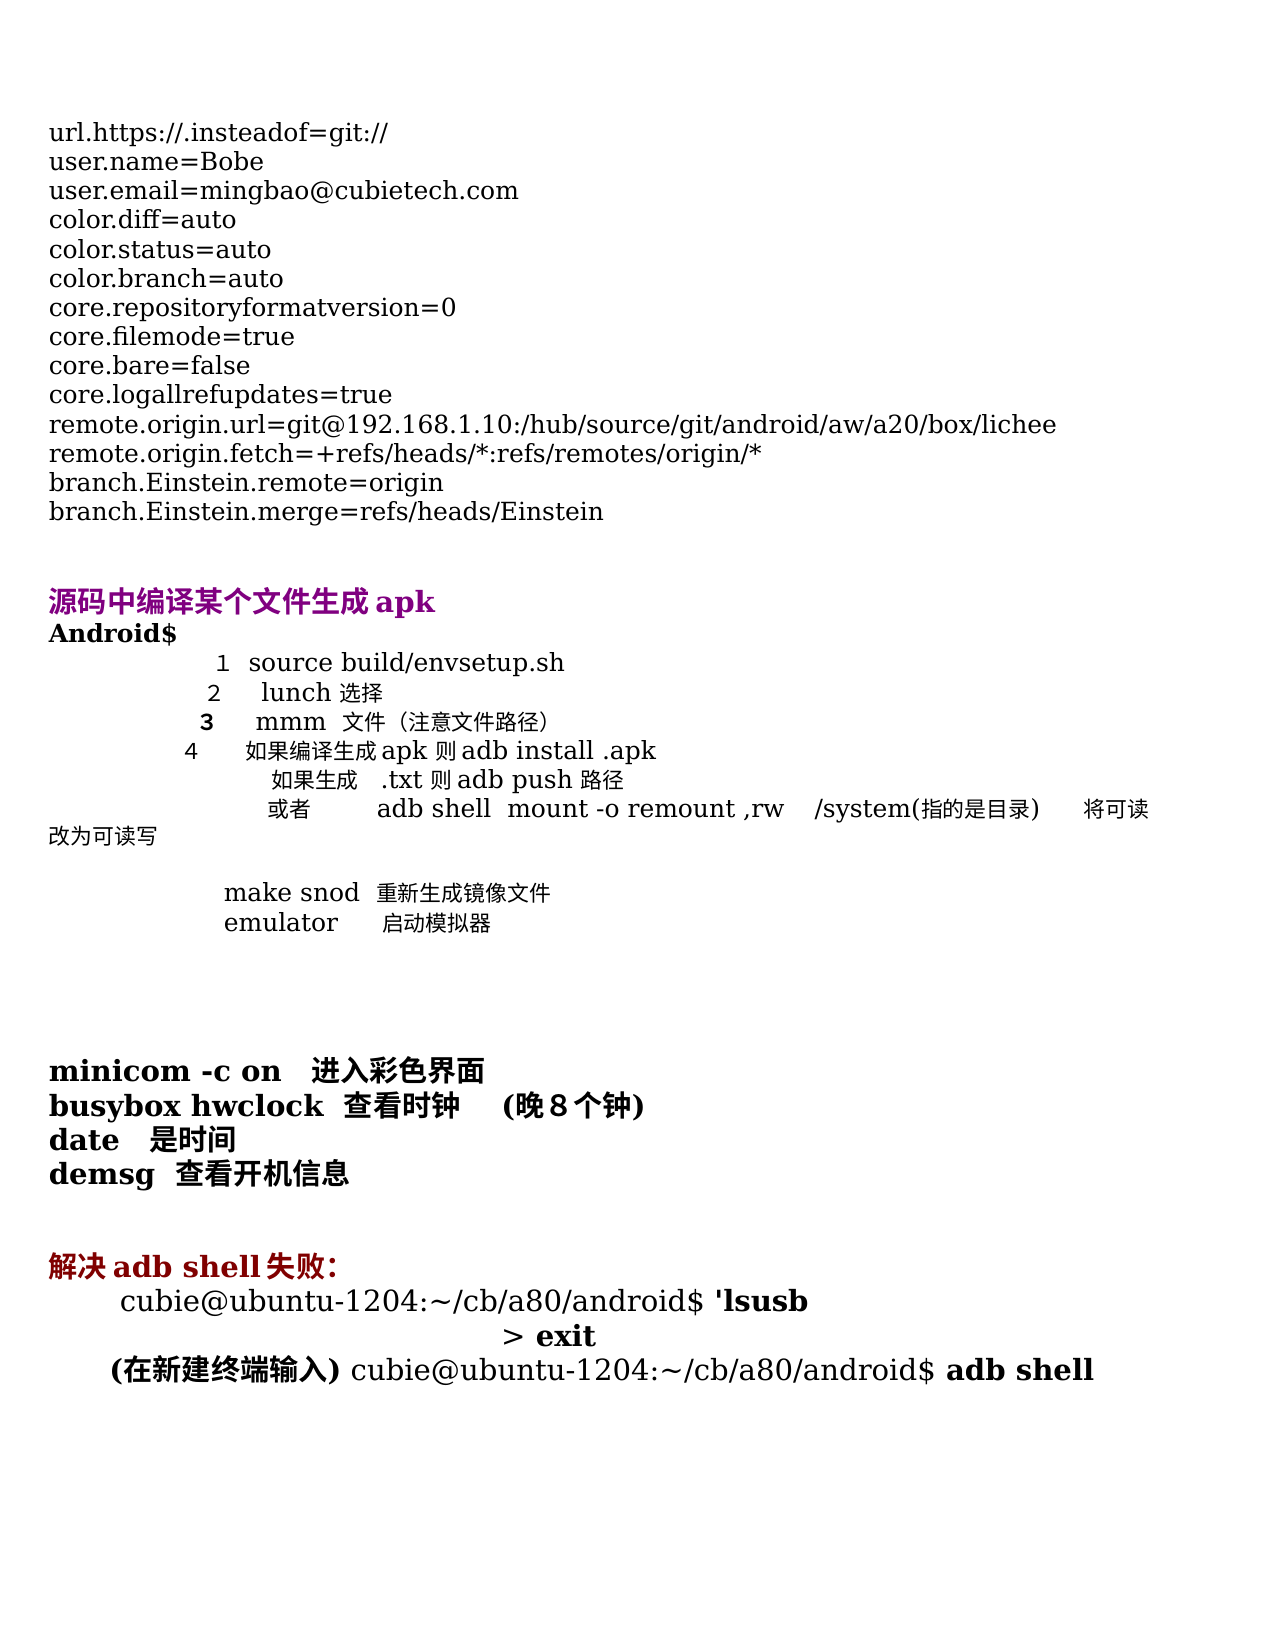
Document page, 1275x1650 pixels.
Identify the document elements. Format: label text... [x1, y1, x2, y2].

text remote.origin.url=git@192.168.1.10:/hub/source/git/android/aw/a20/box/lichee [48, 410, 1158, 439]
text make snod 重新生成镜像文件 [48, 878, 1158, 908]
text 或者 adb shell mount -o remount ,rw /system(指的是目录) 将可读改为可读写 [48, 795, 1158, 849]
text core.repositoryformatversion=0 [48, 293, 1158, 322]
text １ source build/envsetup.sh [48, 648, 1158, 678]
text busybox hwclock 查看时钟 (晚８个钟) [48, 1089, 1158, 1123]
text core.filemode=true [48, 322, 1158, 351]
text color.branch=auto [48, 264, 1158, 293]
text remote.origin.fetch=+refs/heads/*:refs/remotes/origin/* [48, 439, 1158, 468]
text ４ 如果编译生成apk 则adb install .apk [48, 736, 1158, 766]
text date 是时间 [48, 1123, 1158, 1157]
text core.bare=false [48, 351, 1158, 381]
text 如果生成 .txt 则adb push 路径 [48, 766, 1158, 795]
text Android$ [48, 619, 1158, 648]
text branch.Einstein.merge=refs/heads/Einstein [48, 497, 1158, 526]
text 解决adb shell失败： [48, 1250, 1158, 1284]
text user.email=mingbao@cubietech.com [48, 176, 1158, 206]
text color.diff=auto [48, 206, 1158, 235]
text 源码中编译某个文件生成apk [48, 585, 1158, 619]
text ２ lunch 选择 [48, 678, 1158, 707]
text url.https://.insteadof=git:// [48, 118, 1158, 147]
text user.name=Bobe [48, 147, 1158, 176]
text demsg 查看开机信息 [48, 1157, 1158, 1191]
text color.status=auto [48, 235, 1158, 264]
text branch.Einstein.remote=origin [48, 468, 1158, 497]
text cubie@ubuntu-1204:~/cb/a80/android$ 'lsusb [48, 1284, 1158, 1319]
text core.logallrefupdates=true [48, 381, 1158, 410]
text emulator 启动模拟器 [48, 908, 1158, 937]
text (在新建终端输入) cubie@ubuntu-1204:~/cb/a80/android$ adb shell [48, 1353, 1158, 1387]
text minicom -c on 进入彩色界面 [48, 1054, 1158, 1089]
text > exit [48, 1319, 1158, 1353]
text ３ mmm 文件（注意文件路径） [48, 707, 1158, 736]
